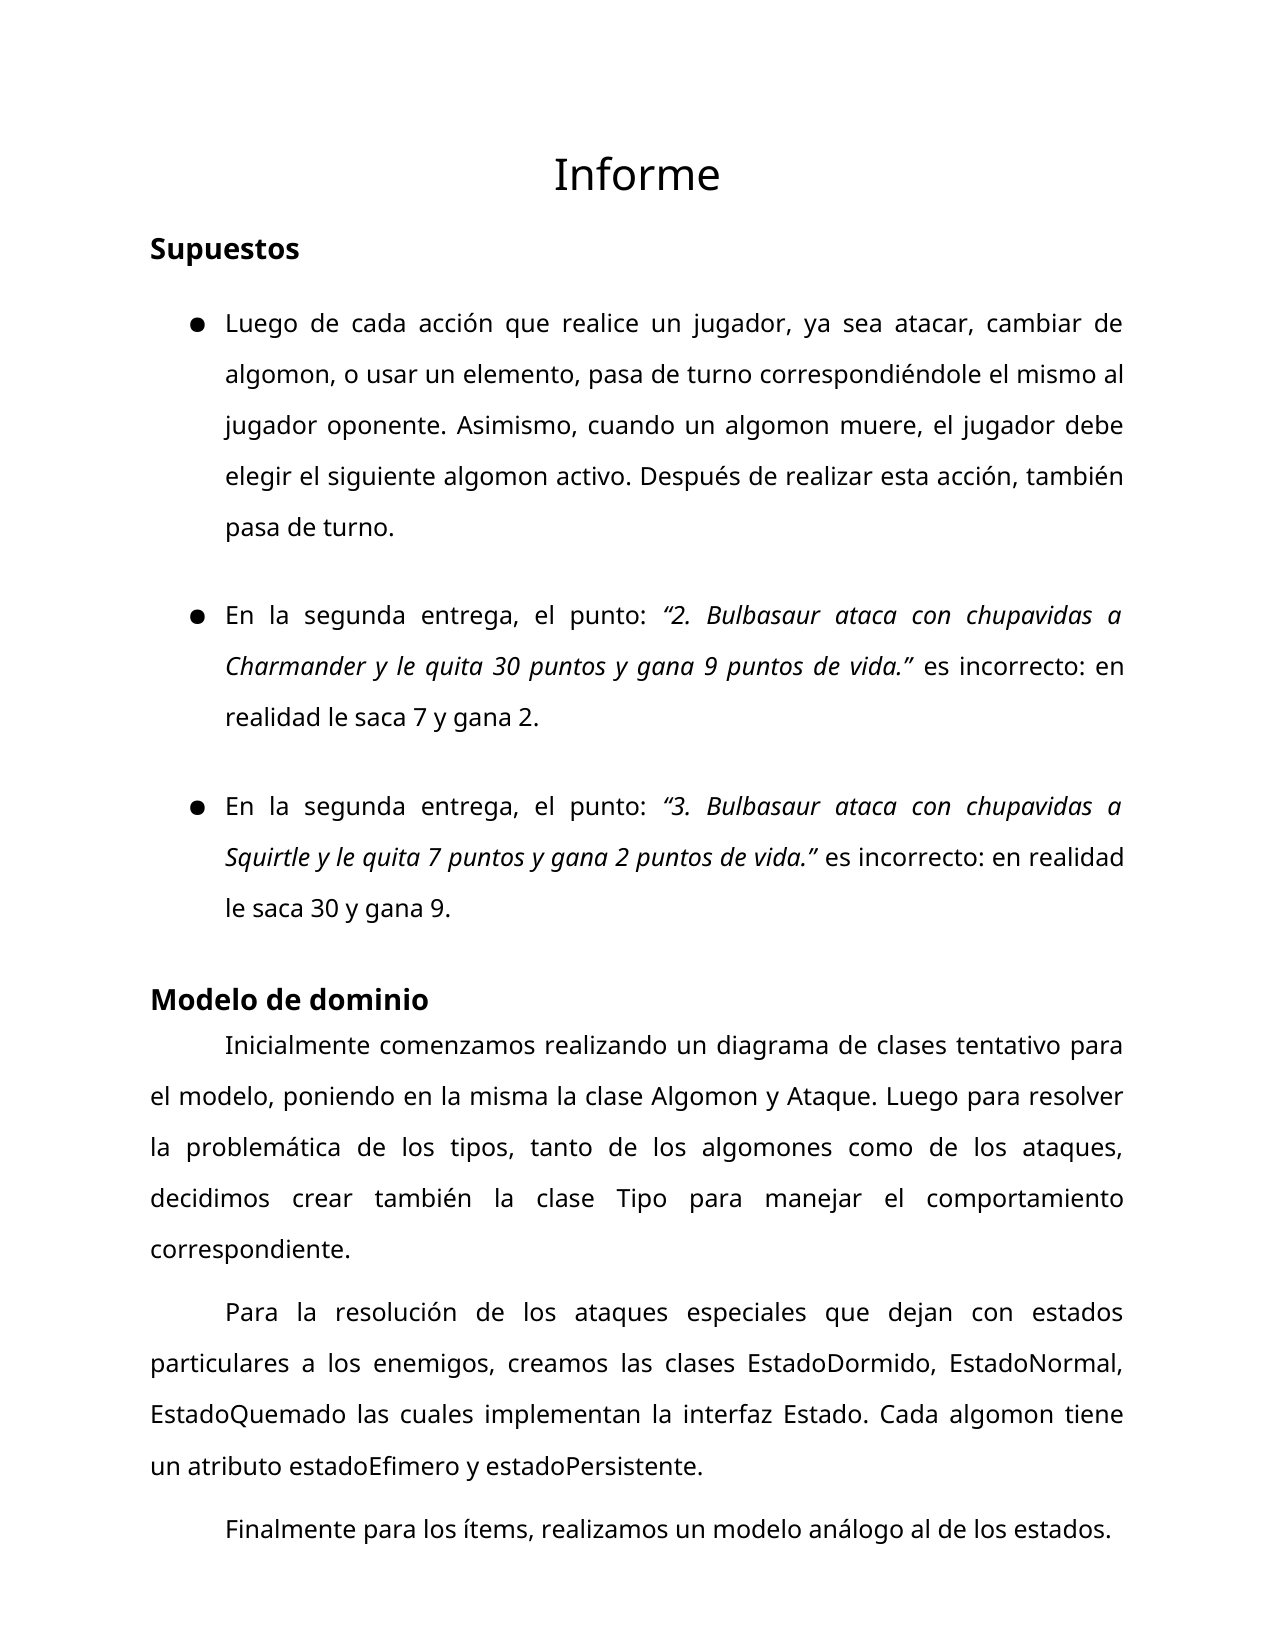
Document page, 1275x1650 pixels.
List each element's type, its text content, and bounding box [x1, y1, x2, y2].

list Luego de cada acción que realice un jugador, ya sea atacar, cambiar de algomon, o usar un elemento, pasa de turno correspondiéndole el mismo al jugador oponente. Asimismo, cuando un algomon muere, el jugador debe elegir el siguiente algomon activo. Después de realizar esta acción, también pasa de turno. [187, 305, 1125, 543]
text Supuestos [150, 228, 1125, 268]
list En la segunda entrega, el punto: “3. Bulbasaur ataca con chupavidas a Squirtle y le quita 7 puntos y gana 2 puntos de vida.” es incorrecto: en realidad le saca 30 y gana 9. [187, 789, 1125, 925]
text Modelo de dominio [150, 979, 1125, 1019]
list En la segunda entrega, el punto: “2. Bulbasaur ataca con chupavidas a Charmander y le quita 30 puntos y gana 9 puntos de vida.” es incorrecto: en realidad le saca 7 y gana 2. [187, 598, 1125, 734]
text Inicialmente comenzamos realizando un diagrama de clases tentativo para el modelo, poniendo en la misma la clase Algomon y Ataque. Luego para resolver la problemática de los tipos, tanto de los algomones como de los ataques, decidimos crear también la clase Tipo para manejar el comportamiento correspondiente. [150, 1027, 1125, 1266]
text Para la resolución de los ataques especiales que dejan con estados particulares a los enemigos, creamos las clases EstadoDormido, EstadoNormal, EstadoQuemado las cuales implementan la interfaz Estado. Cada algomon tiene un atributo estadoEfimero y estadoPersistente. [150, 1295, 1125, 1482]
text Finalmente para los ítems, realizamos un modelo análogo al de los estados. [150, 1512, 1125, 1546]
text Informe [150, 143, 1125, 203]
